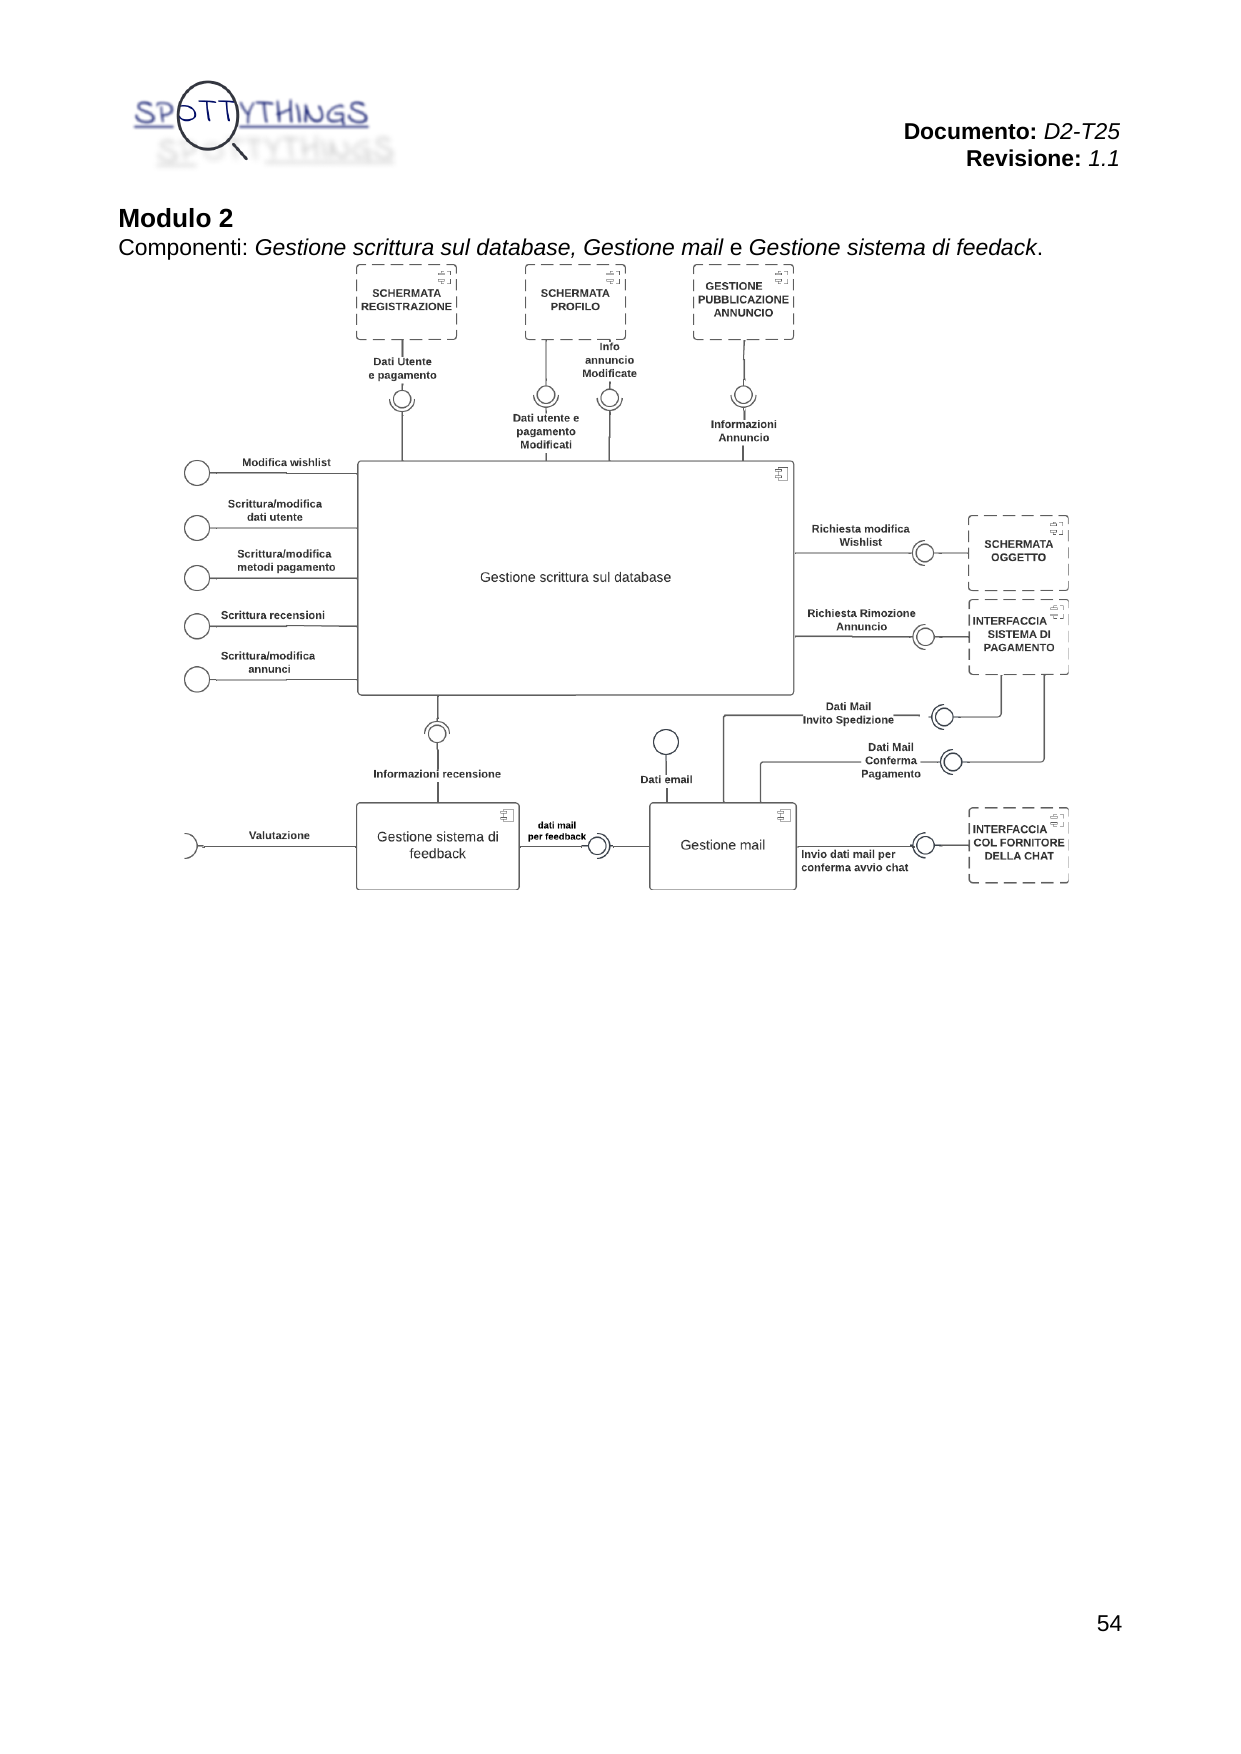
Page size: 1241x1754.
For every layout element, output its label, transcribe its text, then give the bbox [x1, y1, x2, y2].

subtitle Modulo 2 [118, 203, 1122, 233]
picture [183, 263, 1069, 890]
text Componenti: Gestione scrittura sul database, Gestione mail e Gestione sistema di feedack. [118, 233, 1122, 260]
picture [123, 73, 399, 187]
